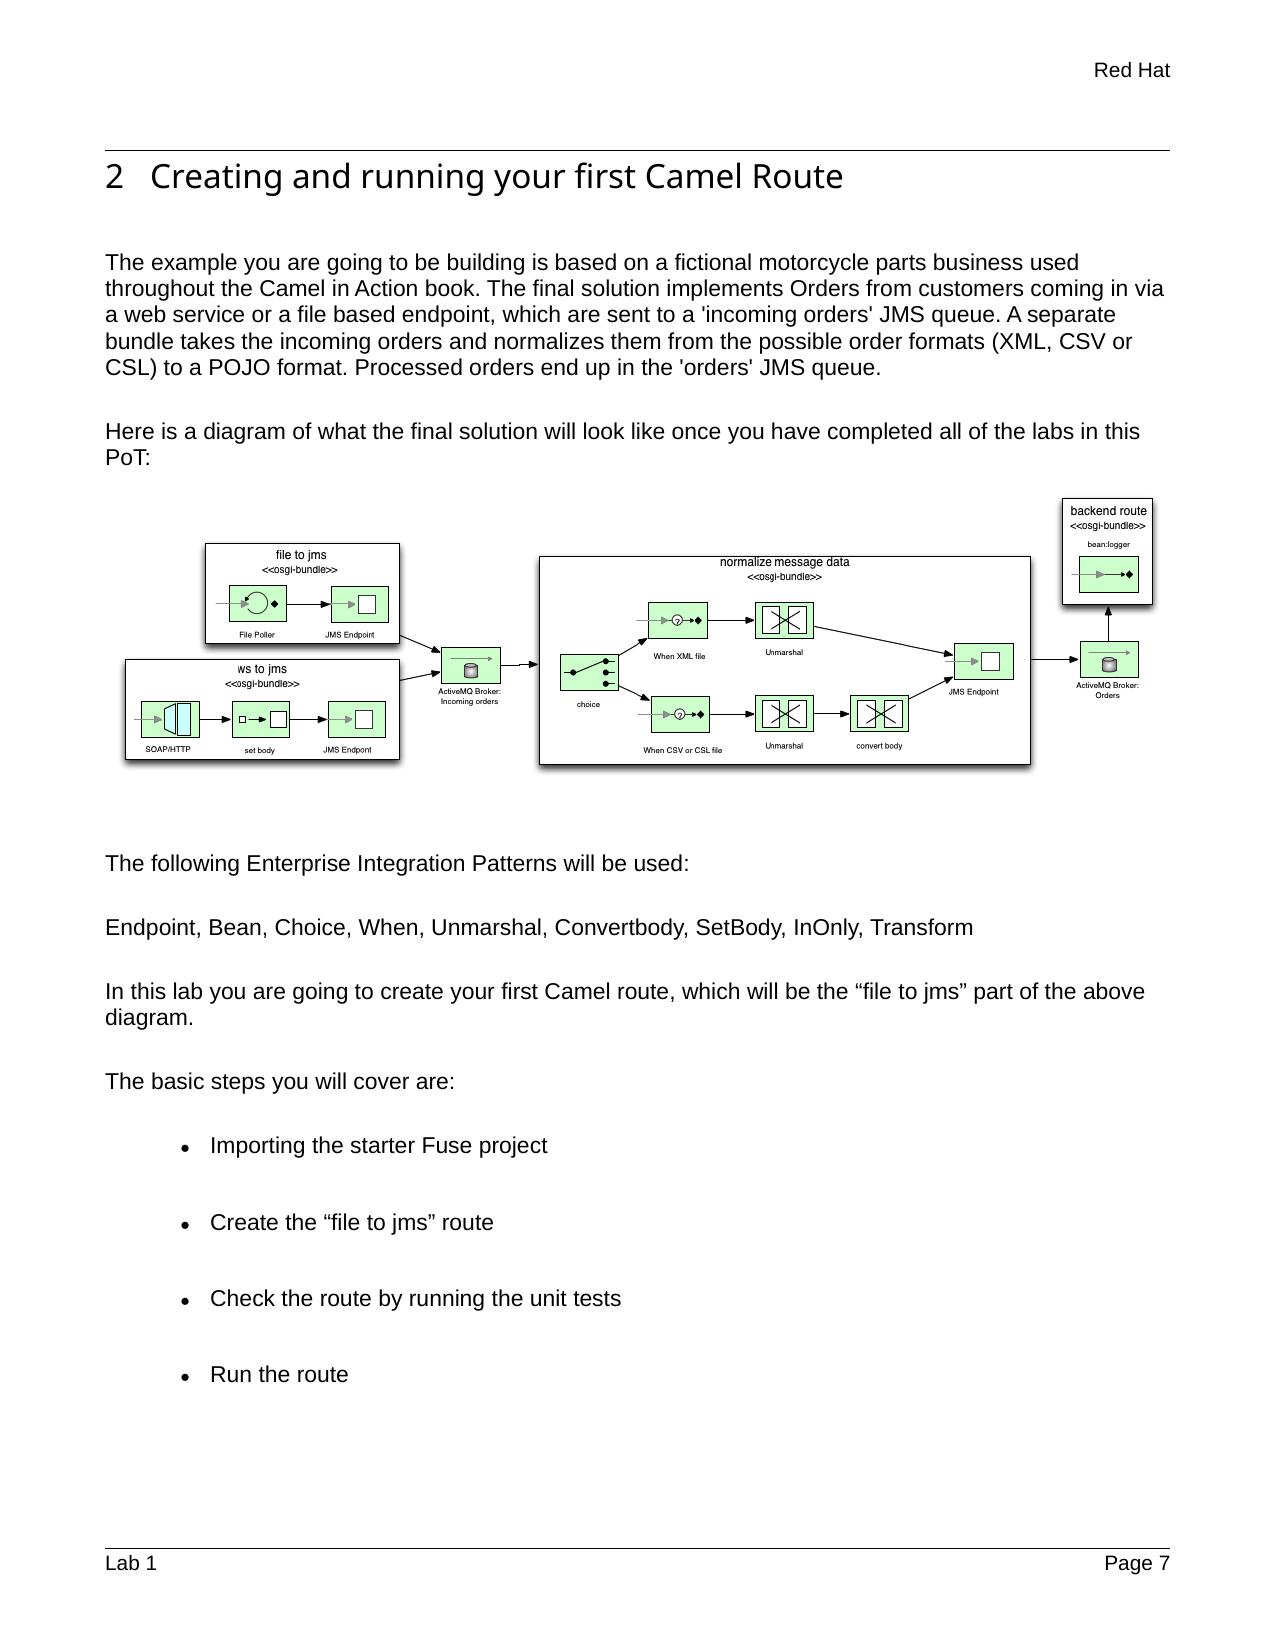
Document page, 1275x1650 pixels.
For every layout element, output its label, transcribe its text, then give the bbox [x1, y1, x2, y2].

list Run the route [180, 1361, 1125, 1387]
list Create the “file to jms” route [180, 1208, 1125, 1235]
text Endpoint, Bean, Choice, When, Unmarshal, Convertbody, SetBody, InOnly, Transform [105, 914, 1170, 941]
text Here is a diagram of what the final solution will look like once you have completed all of the labs in this PoT: [105, 418, 1170, 471]
picture [105, 483, 1170, 787]
text The following Enterprise Integration Patterns will be used: [105, 850, 1170, 877]
list Importing the starter Fuse project [180, 1132, 1125, 1158]
subtitle Creating and running your first Camel Route [105, 151, 1170, 198]
text The example you are going to be building is based on a fictional motorcycle parts business used throughout the Camel in Action book. The final solution implements Orders from customers coming in via a web service or a file based endpoint, which are sent to a 'incoming orders' JMS queue. A separate bundle takes the incoming orders and normalizes them from the possible order formats (XML, CSV or CSL) to a POJO format. Processed orders end up in the 'orders' JMS queue. [105, 248, 1170, 380]
text In this lab you are going to create your first Camel route, which will be the “file to jms” part of the above diagram. [105, 978, 1170, 1031]
list Check the route by running the unit tests [180, 1285, 1125, 1311]
text The basic steps you will cover are: [105, 1068, 1170, 1094]
